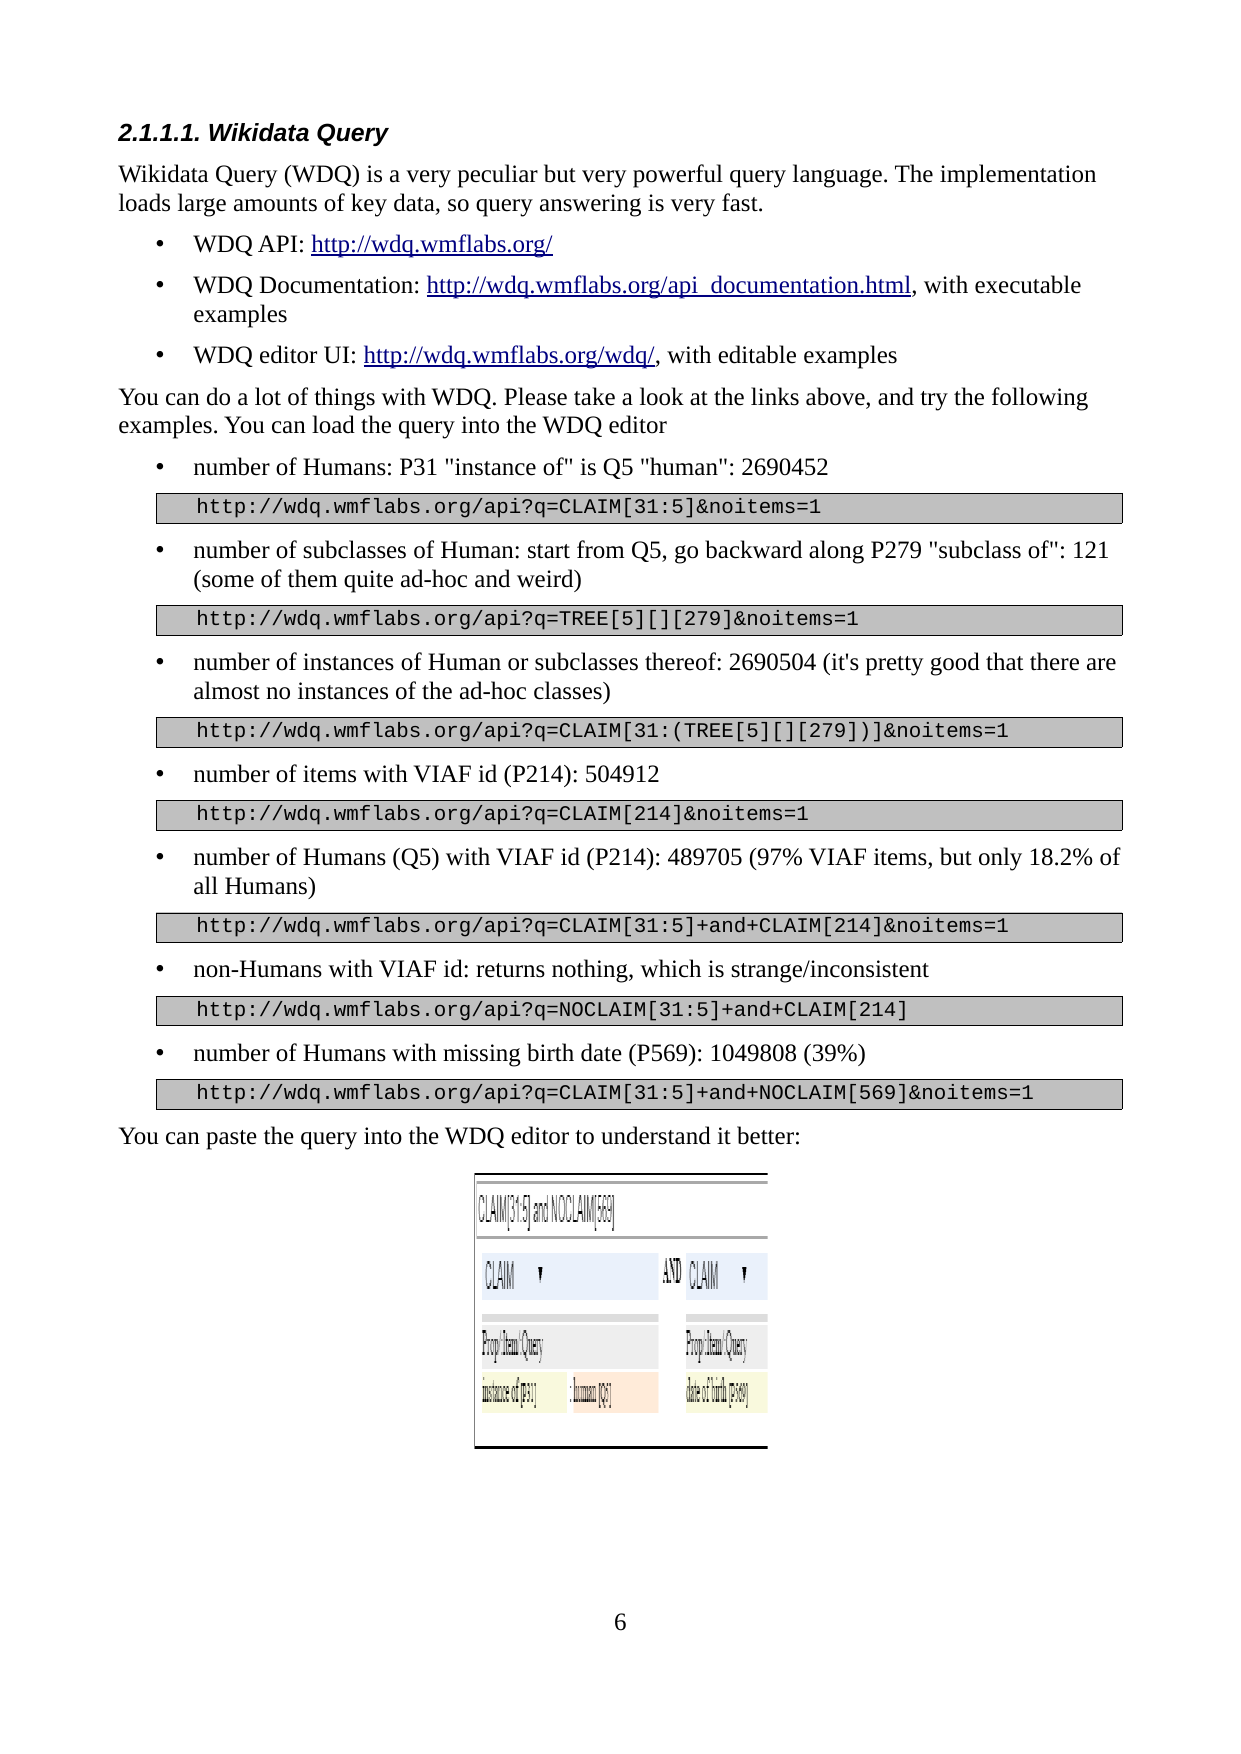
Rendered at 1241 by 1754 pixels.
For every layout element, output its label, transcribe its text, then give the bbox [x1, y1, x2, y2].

list number of Humans (Q5) with VIAF id (P214): 489705 (97% VIAF items, but only 18.2% of all Humans) [156, 842, 1122, 900]
list non-Humans with VIAF id: returns nothing, which is strange/inconsistent [156, 954, 1122, 983]
list http://wdq.wmflabs.org/api?q=CLAIM[31:5]+and+CLAIM[214]&noitems=1 [157, 914, 1122, 942]
list http://wdq.wmflabs.org/api?q=CLAIM[31:5]&noitems=1 [157, 494, 1122, 523]
list http://wdq.wmflabs.org/api?q=TREE[5][][279]&noitems=1 [157, 606, 1122, 635]
list http://wdq.wmflabs.org/api?q=CLAIM[31:5]+and+NOCLAIM[569]&noitems=1 [157, 1080, 1122, 1109]
list WDQ editor UI: http://wdq.wmflabs.org/wdq/, with editable examples [156, 340, 1122, 369]
list http://wdq.wmflabs.org/api?q=CLAIM[31:(TREE[5][][279])]&noitems=1 [157, 718, 1122, 747]
text You can do a lot of things with WDQ. Please take a look at the links above, and try the following examples. You can load the query into the WDQ editor [118, 382, 1122, 439]
text You can paste the query into the WDQ editor to understand it better: [118, 1121, 1122, 1150]
list http://wdq.wmflabs.org/api?q=CLAIM[214]&noitems=1 [157, 801, 1122, 830]
list number of Humans: P31 "instance of" is Q5 "human": 2690452 [156, 452, 1122, 480]
list number of subclasses of Human: start from Q5, go backward along P279 "subclass of": 121 (some of them quite ad-hoc and weird) [156, 535, 1122, 592]
list number of items with VIAF id (P214): 504912 [156, 759, 1122, 788]
list WDQ API: http://wdq.wmflabs.org/ [156, 229, 1122, 258]
subtitle Wikidata Query [118, 118, 1122, 147]
text Wikidata Query (WDQ) is a very peculiar but very powerful query language. The implementation loads large amounts of key data, so query answering is very fast. [118, 159, 1122, 217]
list number of Humans with missing birth date (P569): 1049808 (39%) [156, 1038, 1122, 1067]
list WDQ Documentation: http://wdq.wmflabs.org/api_documentation.html, with executable examples [156, 270, 1122, 328]
list number of instances of Human or subclasses thereof: 2690504 (it's pretty good that there are almost no instances of the ad-hoc classes) [156, 647, 1122, 704]
list http://wdq.wmflabs.org/api?q=NOCLAIM[31:5]+and+CLAIM[214] [157, 997, 1122, 1025]
